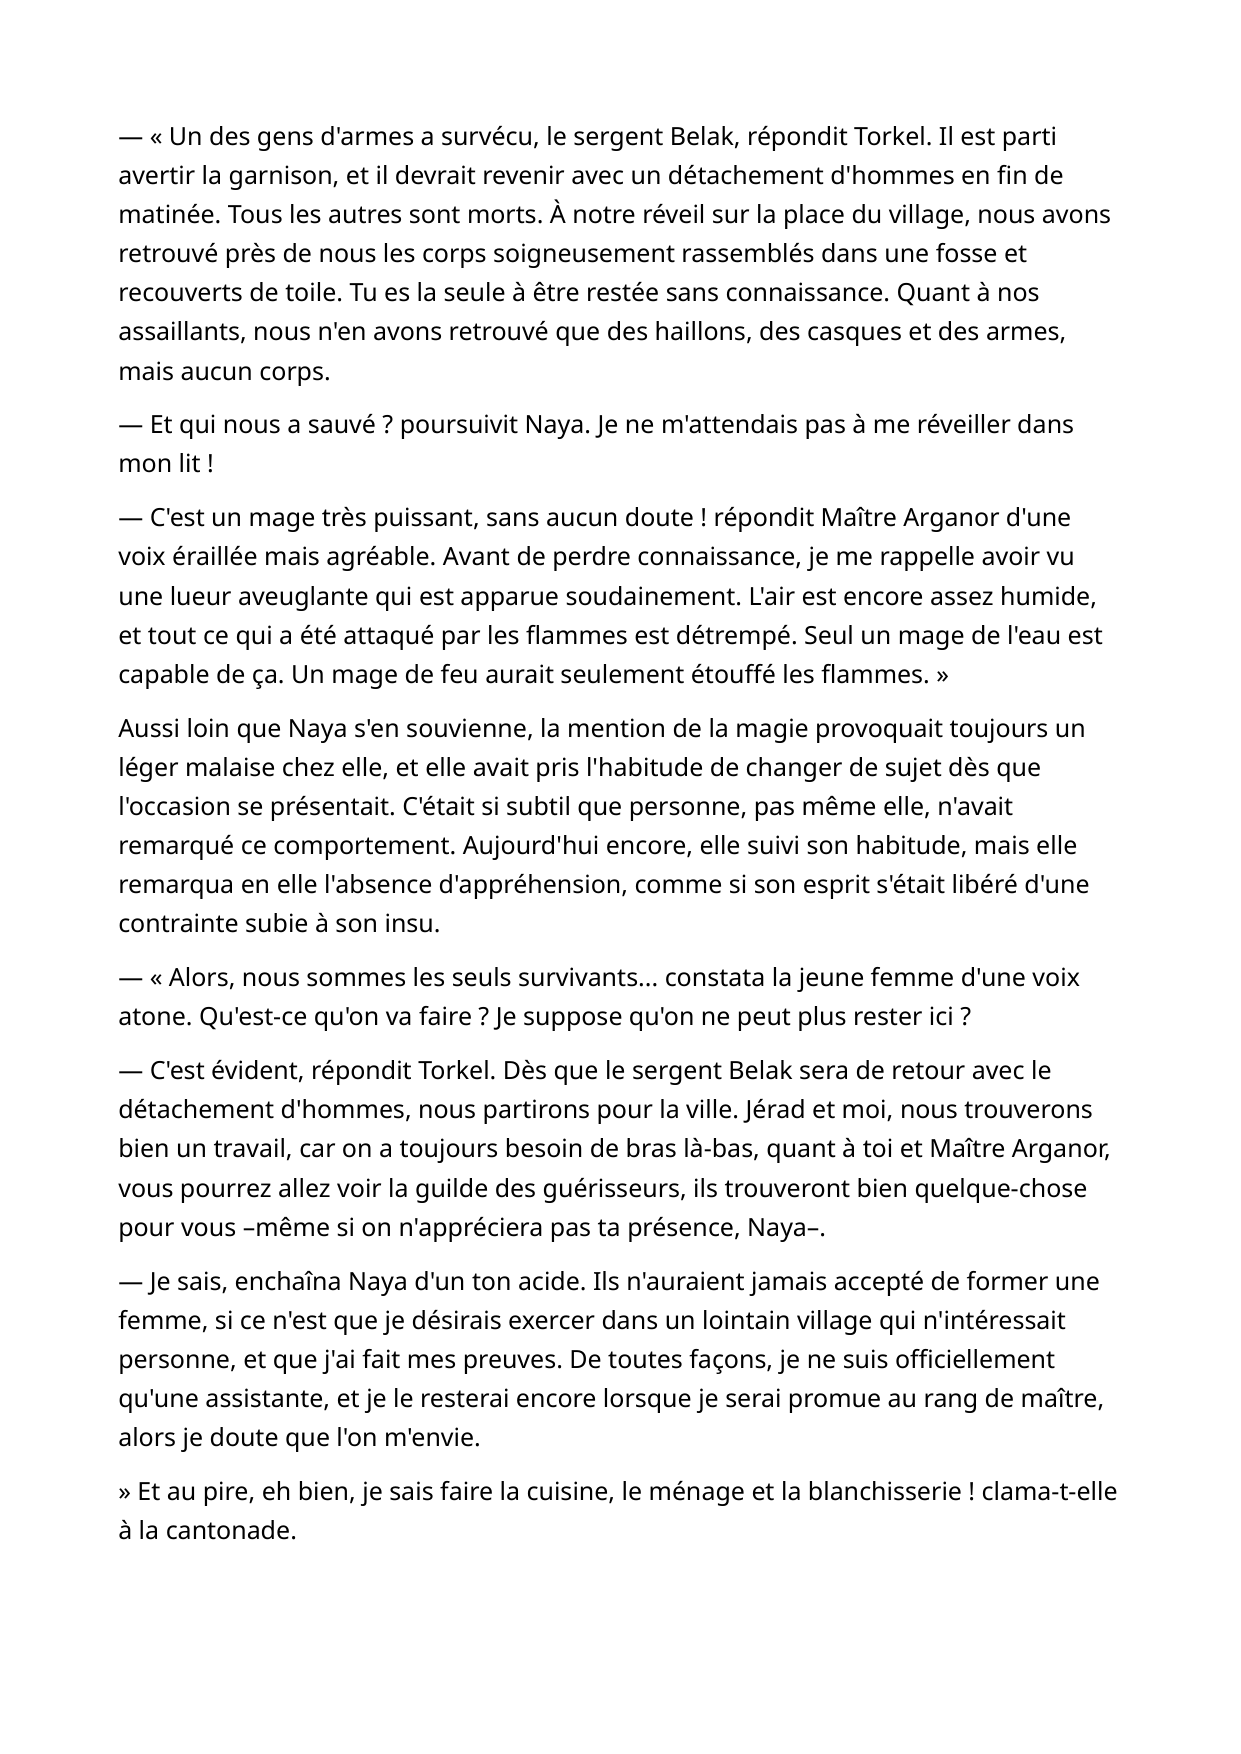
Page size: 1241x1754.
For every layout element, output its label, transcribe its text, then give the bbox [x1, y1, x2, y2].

text — Je sais, enchaîna Naya d'un ton acide. Ils n'auraient jamais accepté de former une femme, si ce n'est que je désirais exercer dans un lointain village qui n'intéressait personne, et que j'ai fait mes preuves. De toutes façons, je ne suis officiellement qu'une assistante, et je le resterai encore lorsque je serai promue au rang de maître, alors je doute que l'on m'envie. [118, 1263, 1122, 1454]
text — C'est évident, répondit Torkel. Dès que le sergent Belak sera de retour avec le détachement d'hommes, nous partirons pour la ville. Jérad et moi, nous trouverons bien un travail, car on a toujours besoin de bras là-bas, quant à toi et Maître Arganor, vous pourrez allez voir la guilde des guérisseurs, ils trouveront bien quelque-chose pour vous –même si on n'appréciera pas ta présence, Naya–. [118, 1053, 1122, 1243]
text Aussi loin que Naya s'en souvienne, la mention de la magie provoquait toujours un léger malaise chez elle, et elle avait pris l'habitude de changer de sujet dès que l'occasion se présentait. C'était si subtil que personne, pas même elle, n'avait remarqué ce comportement. Aujourd'hui encore, elle suivi son habitude, mais elle remarqua en elle l'absence d'appréhension, comme si son esprit s'était libéré d'une contrainte subie à son insu. [118, 710, 1122, 940]
text » Et au pire, eh bien, je sais faire la cuisine, le ménage et la blanchisserie ! clama-t-elle à la cantonade. [118, 1473, 1122, 1547]
text — « Alors, nous sommes les seuls survivants... constata la jeune femme d'une voix atone. Qu'est-ce qu'on va faire ? Je suppose qu'on ne peut plus rester ici ? [118, 960, 1122, 1033]
text — Et qui nous a sauvé ? poursuivit Naya. Je ne m'attendais pas à me réveiller dans mon lit ! [118, 407, 1122, 480]
text — C'est un mage très puissant, sans aucun doute ! répondit Maître Arganor d'une voix éraillée mais agréable. Avant de perdre connaissance, je me rappelle avoir vu une lueur aveuglante qui est apparue soudainement. L'air est encore assez humide, et tout ce qui a été attaqué par les flammes est détrempé. Seul un mage de l'eau est capable de ça. Un mage de feu aurait seulement étouffé les flammes. » [118, 500, 1122, 691]
text — « Un des gens d'armes a survécu, le sergent Belak, répondit Torkel. Il est parti avertir la garnison, et il devrait revenir avec un détachement d'hommes en fin de matinée. Tous les autres sont morts. À notre réveil sur la place du village, nous avons retrouvé près de nous les corps soigneusement rassemblés dans une fosse et recouverts de toile. Tu es la seule à être restée sans connaissance. Quant à nos assaillants, nous n'en avons retrouvé que des haillons, des casques et des armes, mais aucun corps. [118, 118, 1122, 387]
